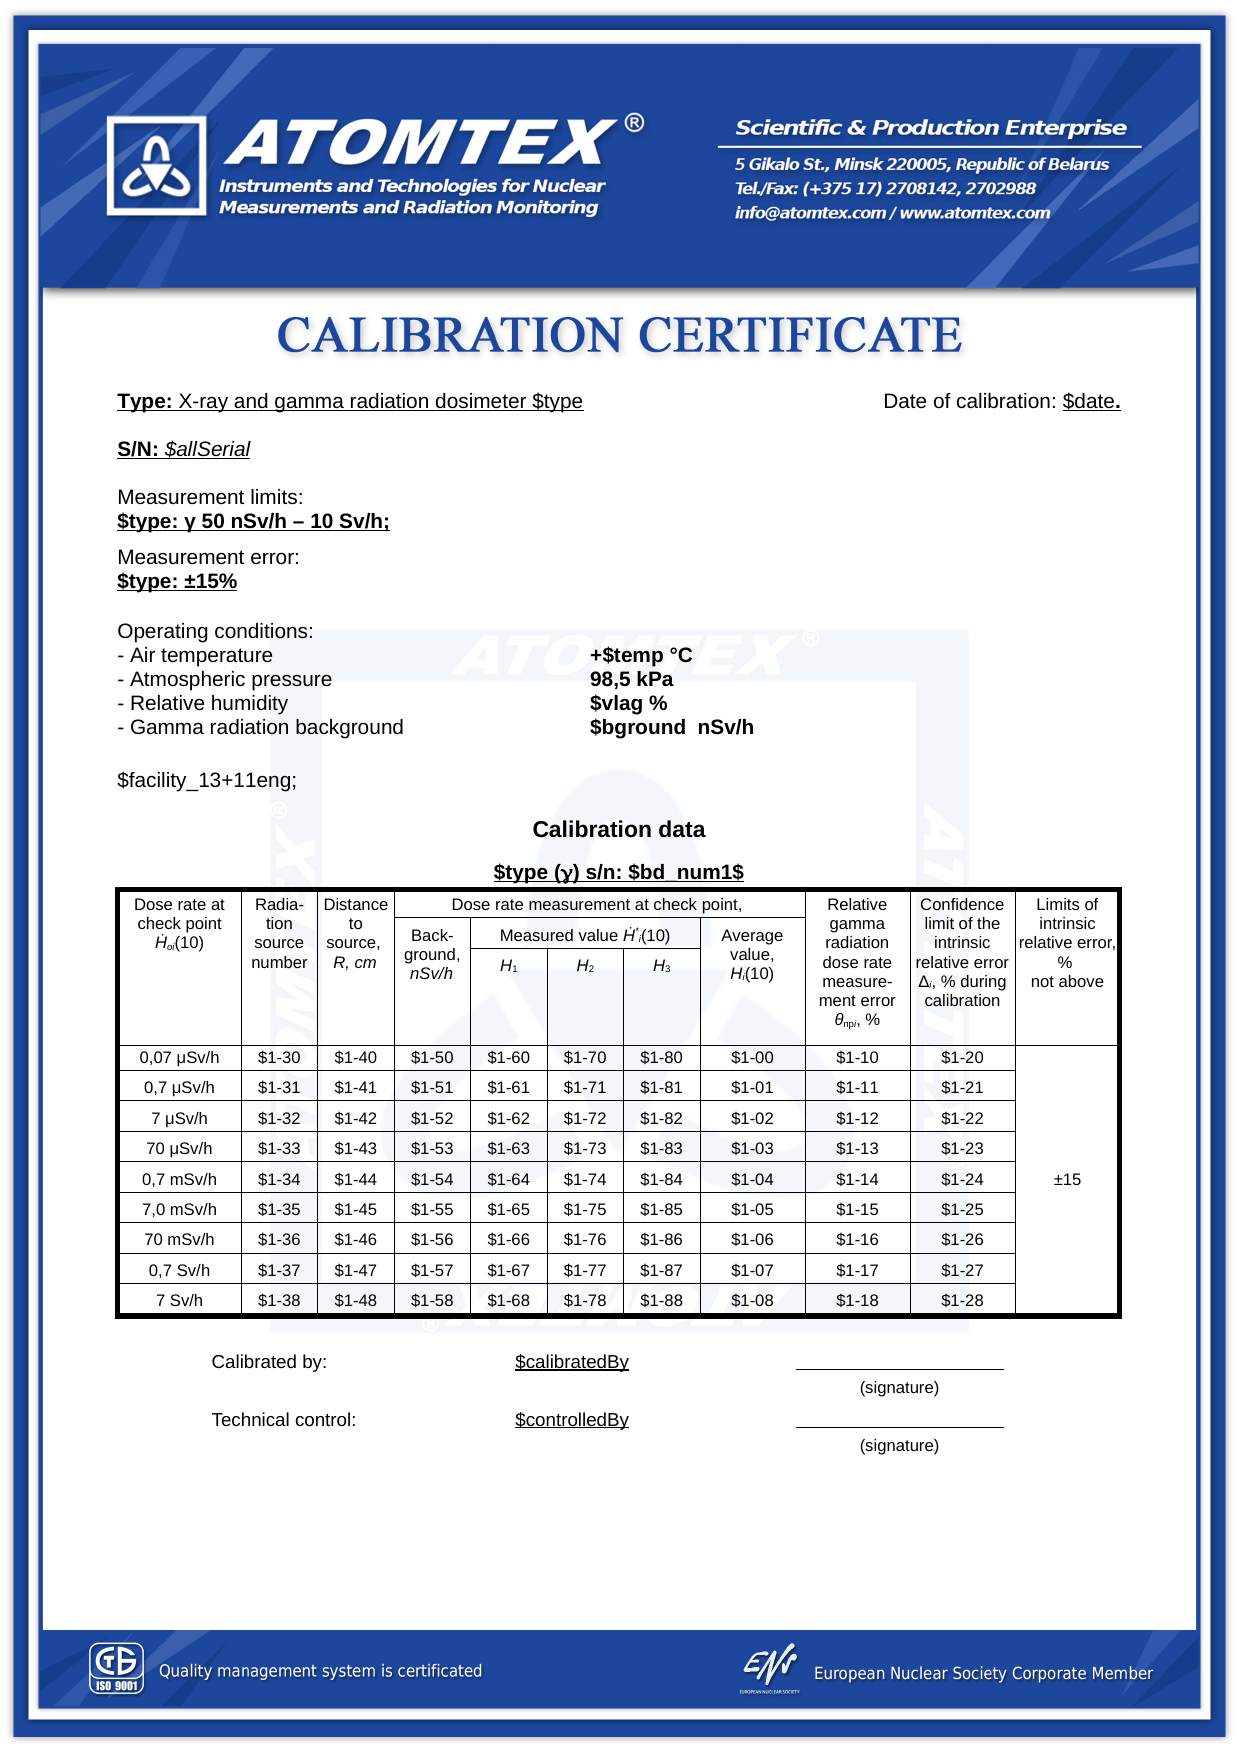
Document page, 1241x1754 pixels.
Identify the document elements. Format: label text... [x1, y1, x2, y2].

table_cell $1-23 [911, 1132, 1015, 1161]
table_cell $1-05 [701, 1193, 805, 1222]
table_cell 0,7 μSv/h [120, 1071, 241, 1100]
table_cell 7 Sv/h [120, 1284, 241, 1313]
table_cell $1-73 [548, 1132, 623, 1161]
table_cell $1-43 [318, 1132, 394, 1161]
table_cell $1-55 [395, 1193, 470, 1222]
table_header $calibratedBy [512, 1345, 770, 1375]
table_cell $1-20 [911, 1046, 1015, 1070]
table_cell $1-72 [548, 1101, 623, 1131]
text Measurement limits: [117, 485, 1121, 509]
table_cell $1-30 [242, 1046, 317, 1070]
table_cell $1-56 [395, 1223, 470, 1252]
table_cell Back-ground, nSv/h [395, 918, 470, 1044]
table_cell $1-67 [471, 1254, 547, 1283]
table_cell $1-16 [806, 1223, 910, 1252]
table_header Calibrated by: [209, 1345, 512, 1375]
table_cell $1-82 [624, 1101, 700, 1131]
table_cell $1-60 [471, 1046, 547, 1070]
text $facility_13+11eng; [117, 768, 1121, 792]
table_cell 0,7 mSv/h [120, 1162, 241, 1192]
text Calibration data [0, 816, 1237, 842]
table_cell $controlledBy [512, 1403, 770, 1433]
table_cell (signature) [770, 1375, 1029, 1403]
table_cell $1-74 [548, 1162, 623, 1192]
table_cell 70 μSv/h [120, 1132, 241, 1161]
table_cell H1 [471, 949, 547, 1044]
table_cell $1-84 [624, 1162, 700, 1192]
table_cell $1-87 [624, 1254, 700, 1283]
table_cell H3 [624, 949, 700, 1044]
table_cell $1-03 [701, 1132, 805, 1161]
table_cell $1-77 [548, 1254, 623, 1283]
table_cell $1-45 [318, 1193, 394, 1222]
text S/N: $allSerial [117, 437, 1121, 461]
table_cell $1-63 [471, 1132, 547, 1161]
table_cell $1-88 [624, 1284, 700, 1313]
table_cell $1-37 [242, 1254, 317, 1283]
table_cell $1-06 [701, 1223, 805, 1252]
table_cell Technical control: [209, 1403, 512, 1433]
text - Relative humidity $vlag % [117, 691, 1121, 715]
table_cell $1-15 [806, 1193, 910, 1222]
table_cell $1-80 [624, 1046, 700, 1070]
table_cell $1-10 [806, 1046, 910, 1070]
table_cell $1-33 [242, 1132, 317, 1161]
table_header [770, 1345, 1029, 1375]
table_cell Confidence limit of the intrinsic relative error Δi, % during calibration [911, 892, 1015, 1044]
picture [0, 0, 1238, 1753]
table_cell Relative gamma radiation dose rate measure-ment error θпрi, % [806, 892, 910, 1044]
text Measurement error: [117, 545, 1121, 569]
table_cell [512, 1433, 770, 1461]
table_cell $1-25 [911, 1193, 1015, 1222]
table_cell $1-86 [624, 1223, 700, 1252]
table_cell $1-70 [548, 1046, 623, 1070]
table_cell $1-00 [701, 1046, 805, 1070]
text Operating conditions: [117, 619, 1121, 643]
table_cell $1-04 [701, 1162, 805, 1192]
table_cell $1-07 [701, 1254, 805, 1283]
table_cell $1-13 [806, 1132, 910, 1161]
table_cell $1-08 [701, 1284, 805, 1313]
table_cell $1-54 [395, 1162, 470, 1192]
table_cell $1-75 [548, 1193, 623, 1222]
table_cell $1-12 [806, 1101, 910, 1131]
table_cell 0,07 μSv/h [120, 1046, 241, 1070]
table_cell $1-31 [242, 1071, 317, 1100]
table_cell $1-28 [911, 1284, 1015, 1313]
text - Gamma radiation background $bground nSv/h [117, 715, 1121, 739]
table_header $type (γ) s/n: $bd_num1$ [118, 857, 1120, 887]
table_cell $1-46 [318, 1223, 394, 1252]
table_cell [770, 1403, 1029, 1433]
table_cell $1-47 [318, 1254, 394, 1283]
table_cell $1-14 [806, 1162, 910, 1192]
table_cell $1-53 [395, 1132, 470, 1161]
text $type: γ 50 nSv/h – 10 Sv/h; [117, 509, 1121, 533]
table_cell $1-17 [806, 1254, 910, 1283]
table_cell $1-11 [806, 1071, 910, 1100]
table_cell $1-27 [911, 1254, 1015, 1283]
table_cell Dose rate at check point Ḣoi(10) [120, 892, 241, 1044]
table_cell $1-41 [318, 1071, 394, 1100]
table_cell $1-64 [471, 1162, 547, 1192]
table_cell $1-18 [806, 1284, 910, 1313]
table_cell Radia-tion source number [242, 892, 317, 1044]
text - Air temperature +$temp °C [117, 643, 1121, 667]
table_cell $1-44 [318, 1162, 394, 1192]
table_cell $1-52 [395, 1101, 470, 1131]
table_cell $1-76 [548, 1223, 623, 1252]
table_cell $1-71 [548, 1071, 623, 1100]
text $type: ±15% [117, 569, 1121, 593]
table_cell $1-24 [911, 1162, 1015, 1192]
table_cell $1-57 [395, 1254, 470, 1283]
table_cell $1-65 [471, 1193, 547, 1222]
table_cell ±15 [1016, 1046, 1117, 1313]
table_cell $1-83 [624, 1132, 700, 1161]
table_cell $1-21 [911, 1071, 1015, 1100]
table_cell $1-48 [318, 1284, 394, 1313]
table_cell 7,0 mSv/h [120, 1193, 241, 1222]
table_cell $1-42 [318, 1101, 394, 1131]
table_cell $1-01 [701, 1071, 805, 1100]
table_cell $1-02 [701, 1101, 805, 1131]
table_cell 70 mSv/h [120, 1223, 241, 1252]
table_cell $1-85 [624, 1193, 700, 1222]
text Type: X-ray and gamma radiation dosimeter $type Date of calibration: $date. [117, 389, 1121, 413]
table_cell $1-32 [242, 1101, 317, 1131]
table_cell $1-26 [911, 1223, 1015, 1252]
table_cell [209, 1433, 512, 1461]
table_cell H2 [548, 949, 623, 1044]
table_cell $1-34 [242, 1162, 317, 1192]
table_cell [209, 1375, 512, 1403]
table_cell [512, 1375, 770, 1403]
table_cell $1-78 [548, 1284, 623, 1313]
table_cell Average value, Hi(10) [701, 918, 805, 1044]
table_cell 7 μSv/h [120, 1101, 241, 1131]
text - Atmospheric pressure 98,5 kPa [117, 667, 1121, 691]
table_cell $1-62 [471, 1101, 547, 1131]
table_cell $1-38 [242, 1284, 317, 1313]
table_cell Distance to source, R, сm [318, 892, 394, 1044]
table_cell $1-22 [911, 1101, 1015, 1131]
table_cell $1-66 [471, 1223, 547, 1252]
table_cell $1-35 [242, 1193, 317, 1222]
table_cell Limits of intrinsic relative error, % not above [1016, 892, 1117, 1044]
table_cell $1-61 [471, 1071, 547, 1100]
table_cell $1-51 [395, 1071, 470, 1100]
table_cell $1-58 [395, 1284, 470, 1313]
table_cell Measured value Ḣ*i(10) [471, 918, 700, 947]
table_cell $1-68 [471, 1284, 547, 1313]
table_cell $1-50 [395, 1046, 470, 1070]
table_cell $1-40 [318, 1046, 394, 1070]
table_cell $1-81 [624, 1071, 700, 1100]
table_cell Dose rate measurement at check point, [395, 892, 805, 917]
table_cell 0,7 Sv/h [120, 1254, 241, 1283]
table_cell (signature) [770, 1433, 1029, 1461]
table_cell $1-36 [242, 1223, 317, 1252]
